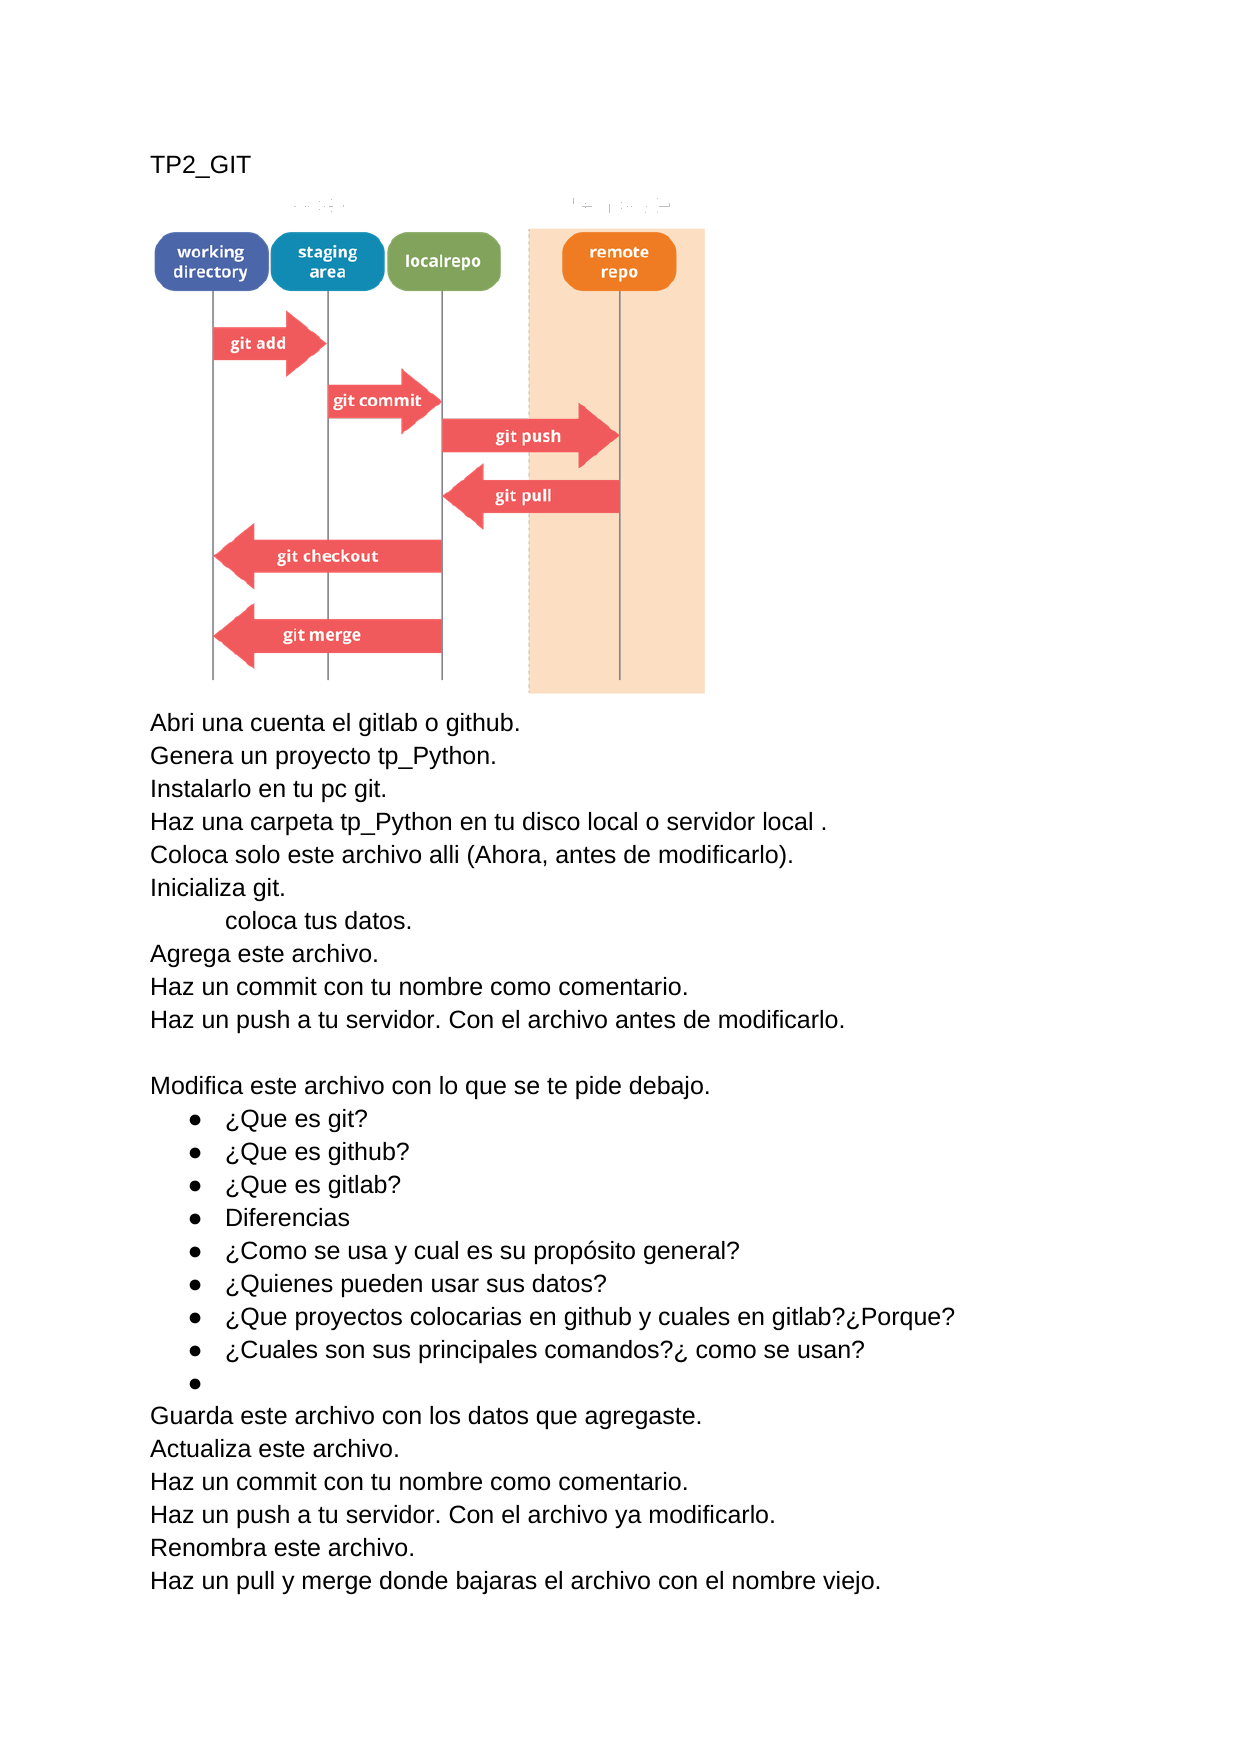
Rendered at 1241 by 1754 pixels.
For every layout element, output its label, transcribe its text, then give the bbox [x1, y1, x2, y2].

text Actualiza este archivo. [150, 1434, 1090, 1463]
list ¿Que es git? [187, 1104, 1090, 1133]
text Haz un push a tu servidor. Con el archivo antes de modificarlo. [150, 1005, 1090, 1034]
list Diferencias [187, 1203, 1090, 1232]
text Agrega este archivo. [150, 939, 1090, 968]
picture [150, 183, 706, 704]
text coloca tus datos. [150, 906, 1090, 934]
text Haz un commit con tu nombre como comentario. [150, 972, 1090, 1001]
text Haz un push a tu servidor. Con el archivo ya modificarlo. [150, 1500, 1090, 1529]
list ¿Como se usa y cual es su propósito general? [187, 1236, 1090, 1265]
text Inicializa git. [150, 873, 1090, 902]
list ¿Que proyectos colocarias en github y cuales en gitlab?¿Porque? [187, 1302, 1090, 1331]
list ¿Que es github? [187, 1137, 1090, 1166]
text TP2_GIT [150, 150, 1090, 179]
text Genera un proyecto tp_Python. [150, 741, 1090, 769]
text Renombra este archivo. [150, 1533, 1090, 1562]
text Abri una cuenta el gitlab o github. [150, 708, 1090, 736]
list ¿Quienes pueden usar sus datos? [187, 1269, 1090, 1298]
text Modifica este archivo con lo que se te pide debajo. [150, 1071, 1090, 1100]
text Guarda este archivo con los datos que agregaste. [150, 1401, 1090, 1430]
text Coloca solo este archivo alli (Ahora, antes de modificarlo). [150, 840, 1090, 868]
list ¿Cuales son sus principales comandos?¿ como se usan? [187, 1335, 1090, 1364]
list ¿Que es gitlab? [187, 1170, 1090, 1199]
text Instalarlo en tu pc git. [150, 774, 1090, 802]
text Haz un commit con tu nombre como comentario. [150, 1467, 1090, 1496]
text Haz una carpeta tp_Python en tu disco local o servidor local . [150, 807, 1090, 836]
text Haz un pull y merge donde bajaras el archivo con el nombre viejo. [150, 1566, 1090, 1595]
